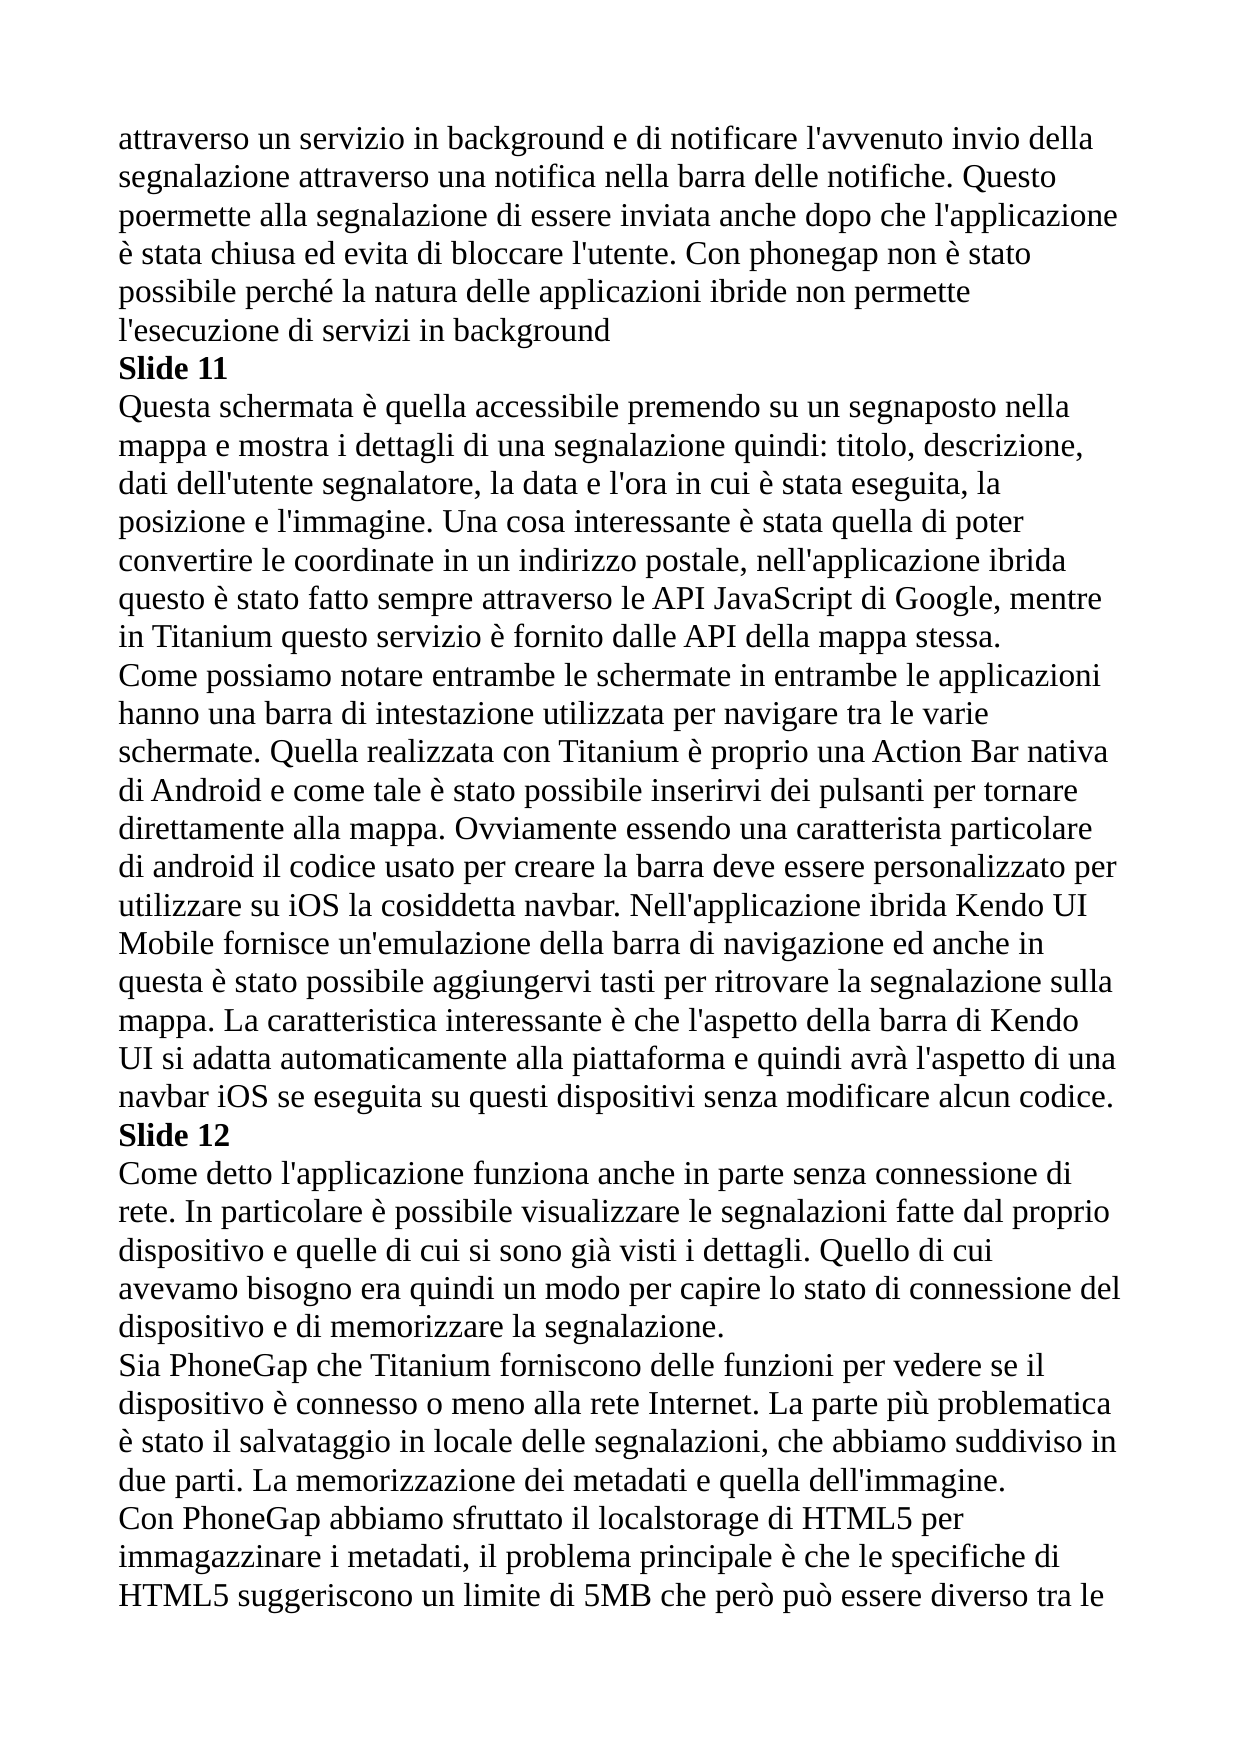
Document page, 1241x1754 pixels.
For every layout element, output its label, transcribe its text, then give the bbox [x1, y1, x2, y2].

text Slide 12 [118, 1115, 1122, 1153]
text Sia PhoneGap che Titanium forniscono delle funzioni per vedere se il dispositivo è connesso o meno alla rete Internet. La parte più problematica è stato il salvataggio in locale delle segnalazioni, che abbiamo suddiviso in due parti. La memorizzazione dei metadati e quella dell'immagine. [118, 1345, 1122, 1498]
text attraverso un servizio in background e di notificare l'avvenuto invio della segnalazione attraverso una notifica nella barra delle notifiche. Questo poermette alla segnalazione di essere inviata anche dopo che l'applicazione è stata chiusa ed evita di bloccare l'utente. Con phonegap non è stato possibile perché la natura delle applicazioni ibride non permette l'esecuzione di servizi in background [118, 118, 1122, 348]
text Come detto l'applicazione funziona anche in parte senza connessione di rete. In particolare è possibile visualizzare le segnalazioni fatte dal proprio dispositivo e quelle di cui si sono già visti i dettagli. Quello di cui avevamo bisogno era quindi un modo per capire lo stato di connessione del dispositivo e di memorizzare la segnalazione. [118, 1153, 1122, 1345]
text Come possiamo notare entrambe le schermate in entrambe le applicazioni hanno una barra di intestazione utilizzata per navigare tra le varie schermate. Quella realizzata con Titanium è proprio una Action Bar nativa di Android e come tale è stato possibile inserirvi dei pulsanti per tornare direttamente alla mappa. Ovviamente essendo una caratterista particolare di android il codice usato per creare la barra deve essere personalizzato per utilizzare su iOS la cosiddetta navbar. Nell'applicazione ibrida Kendo UI Mobile fornisce un'emulazione della barra di navigazione ed anche in questa è stato possibile aggiungervi tasti per ritrovare la segnalazione sulla mappa. La caratteristica interessante è che l'aspetto della barra di Kendo UI si adatta automaticamente alla piattaforma e quindi avrà l'aspetto di una navbar iOS se eseguita su questi dispositivi senza modificare alcun codice. [118, 655, 1122, 1115]
text Questa schermata è quella accessibile premendo su un segnaposto nella mappa e mostra i dettagli di una segnalazione quindi: titolo, descrizione, dati dell'utente segnalatore, la data e l'ora in cui è stata eseguita, la posizione e l'immagine. Una cosa interessante è stata quella di poter convertire le coordinate in un indirizzo postale, nell'applicazione ibrida questo è stato fatto sempre attraverso le API JavaScript di Google, mentre in Titanium questo servizio è fornito dalle API della mappa stessa. [118, 386, 1122, 655]
text Slide 11 [118, 348, 1122, 386]
text Con PhoneGap abbiamo sfruttato il localstorage di HTML5 per immagazzinare i metadati, il problema principale è che le specifiche di HTML5 suggeriscono un limite di 5MB che però può essere diverso tra le [118, 1498, 1122, 1613]
